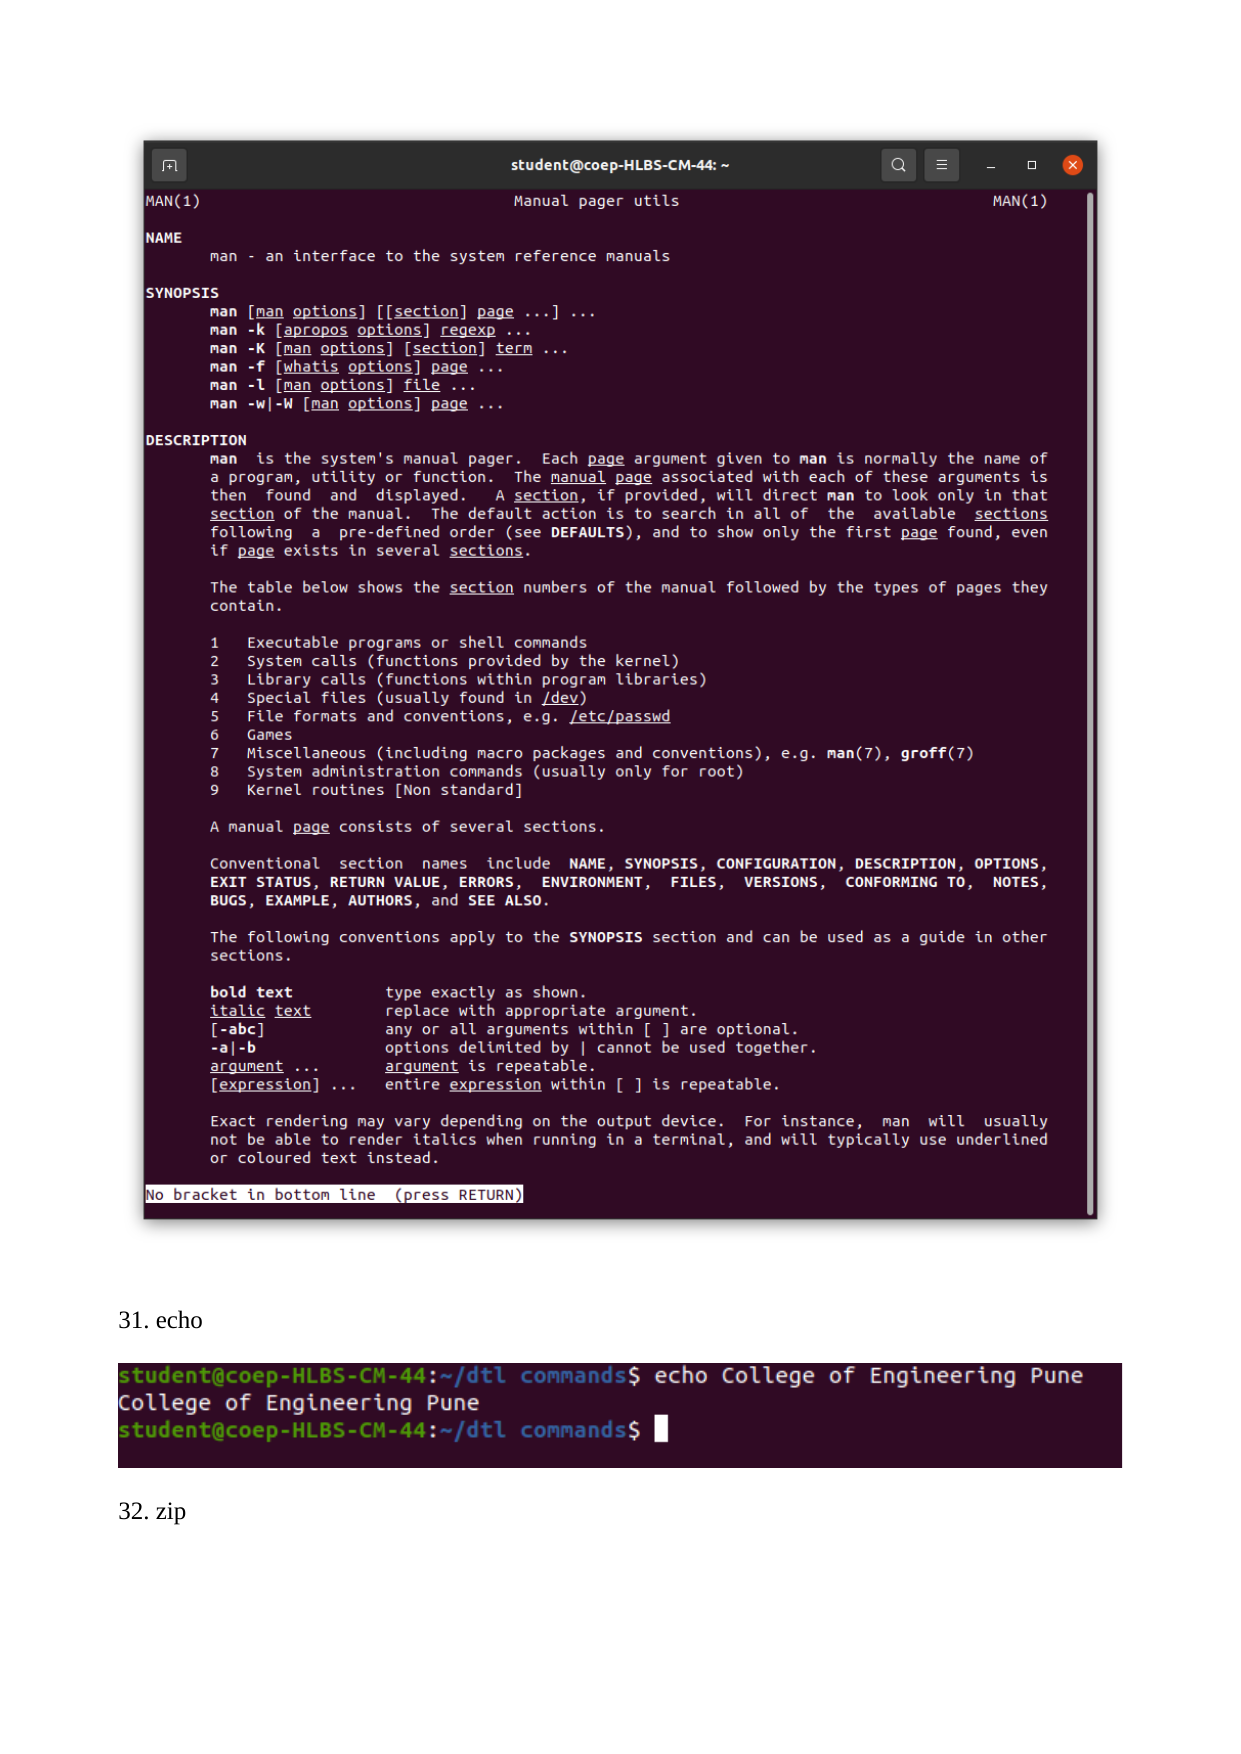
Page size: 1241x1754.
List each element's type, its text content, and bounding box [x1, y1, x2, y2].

picture [118, 118, 1123, 1248]
picture [118, 1363, 1123, 1468]
text 32. zip [118, 1496, 1122, 1525]
text 31. echo [118, 1305, 1122, 1334]
